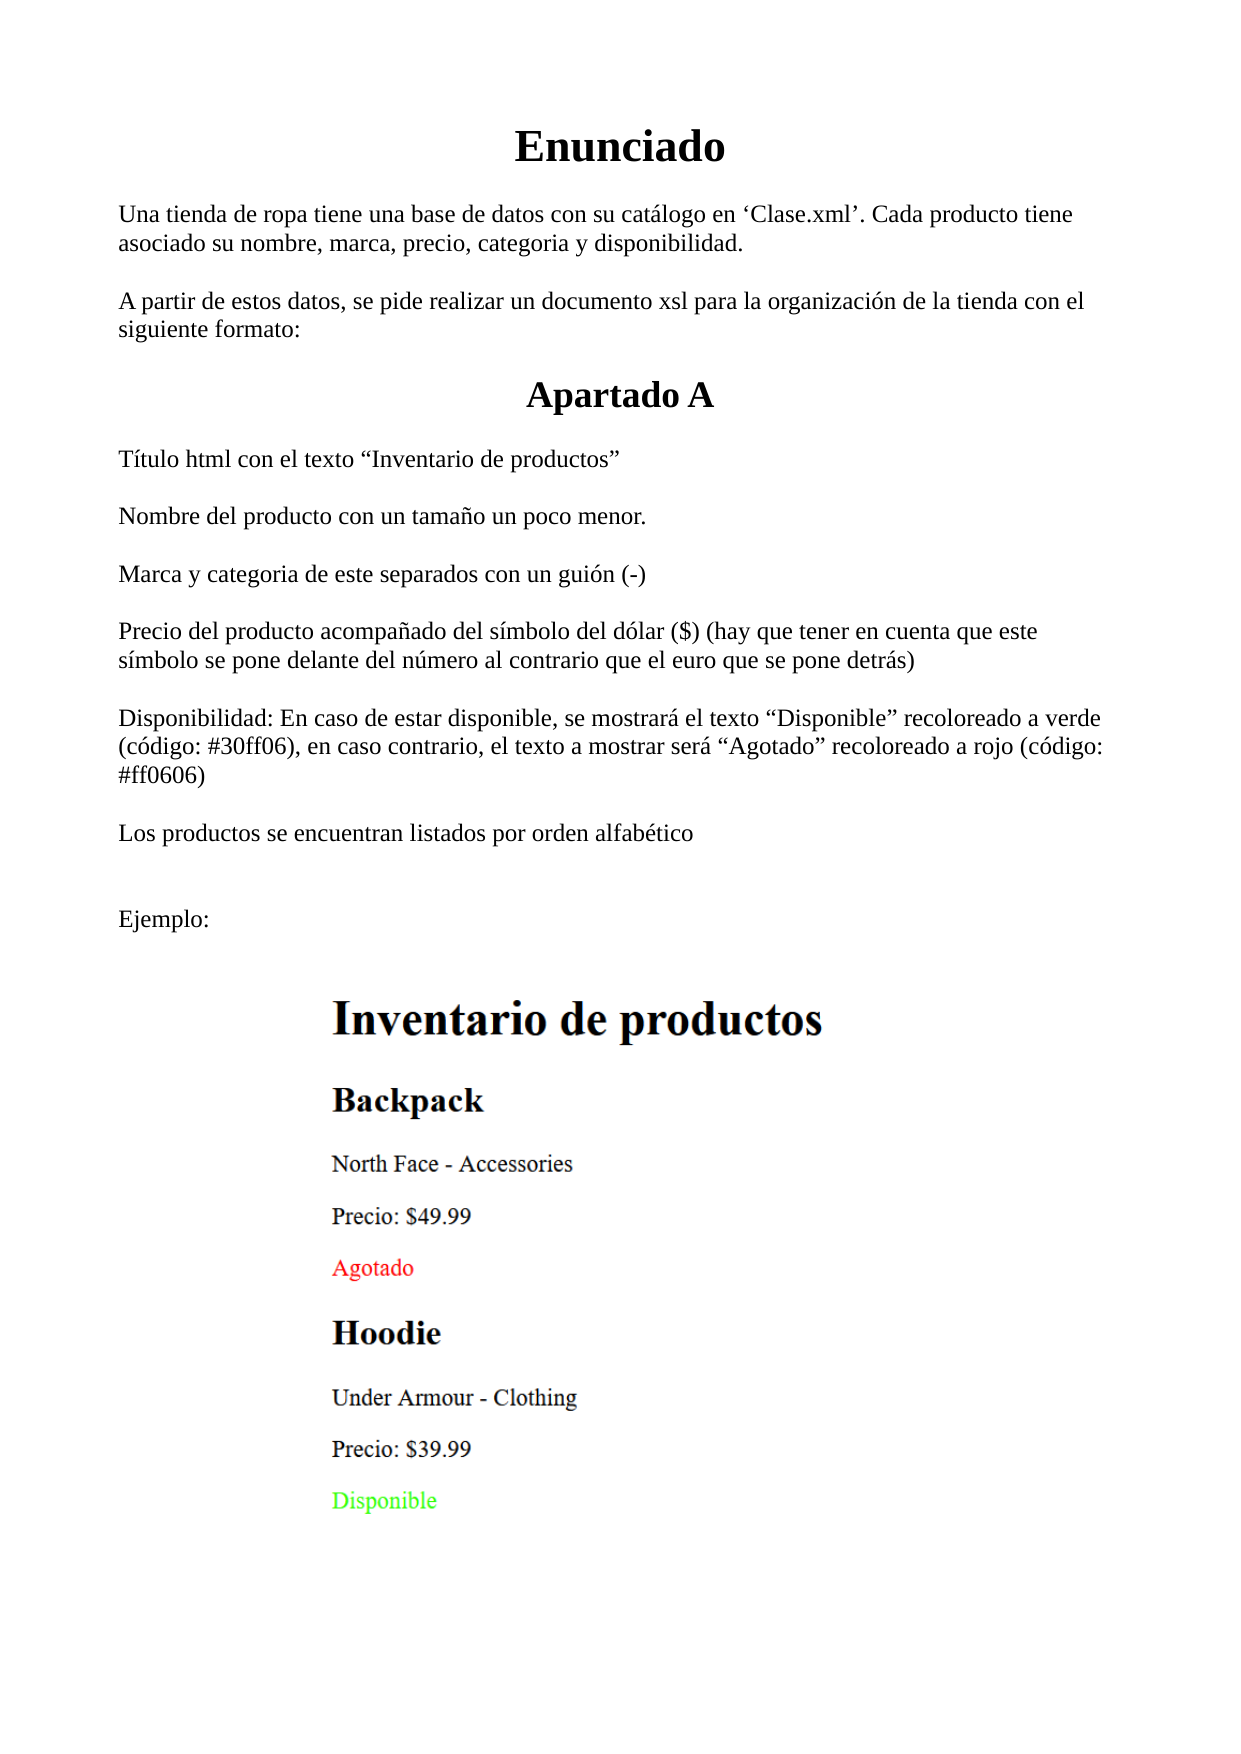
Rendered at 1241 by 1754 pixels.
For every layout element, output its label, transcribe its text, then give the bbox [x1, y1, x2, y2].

text A partir de estos datos, se pide realizar un documento xsl para la organización de la tienda con el siguiente formato: [118, 286, 1122, 343]
text Título html con el texto “Inventario de productos” [118, 444, 1122, 473]
text Precio del producto acompañado del símbolo del dólar ($) (hay que tener en cuenta que este símbolo se pone delante del número al contrario que el euro que se pone detrás) [118, 616, 1122, 674]
text Los productos se encuentran listados por orden alfabético [118, 818, 1122, 846]
text Disponibilidad: En caso de estar disponible, se mostrará el texto “Disponible” recoloreado a verde (código: #30ff06), en caso contrario, el texto a mostrar será “Agotado” recoloreado a rojo (código: #ff0606) [118, 703, 1122, 789]
text Una tienda de ropa tiene una base de datos con su catálogo en ‘Clase.xml’. Cada producto tiene asociado su nombre, marca, precio, categoria y disponibilidad. [118, 199, 1122, 257]
text Nombre del producto con un tamaño un poco menor. [118, 501, 1122, 530]
text Apartado A [118, 372, 1122, 415]
picture [313, 985, 880, 1530]
text Enunciado [118, 118, 1122, 171]
text Ejemplo: [118, 904, 1122, 933]
text Marca y categoria de este separados con un guión (-) [118, 559, 1122, 588]
